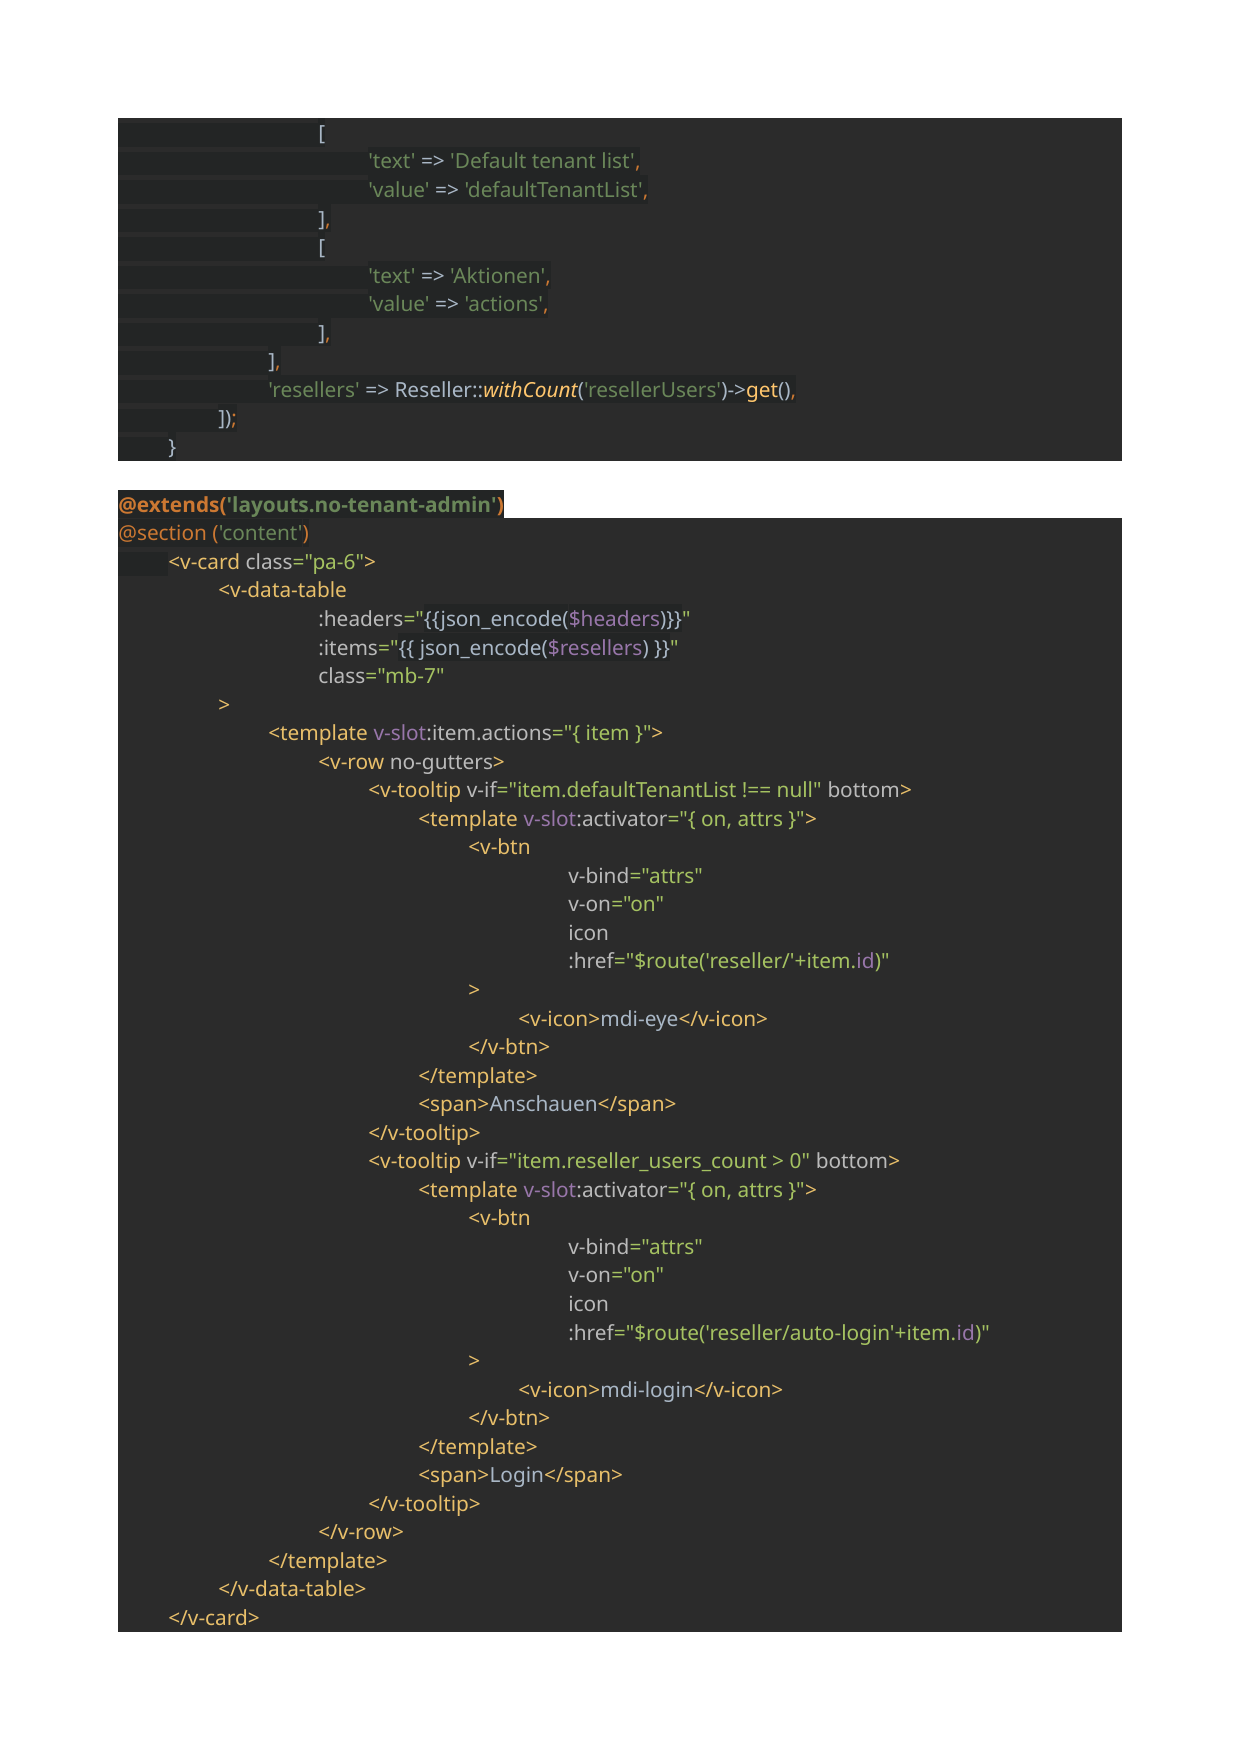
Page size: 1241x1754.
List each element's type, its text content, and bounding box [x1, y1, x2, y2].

text <template v-slot:item.actions="{ item }"> [118, 718, 1122, 747]
text <v-tooltip v-if="item.defaultTenantList !== null" bottom> [118, 775, 1122, 804]
text @extends('layouts.no-tenant-admin') [118, 490, 1122, 518]
text <v-row no-gutters> [118, 747, 1122, 775]
text </v-tooltip> [118, 1118, 1122, 1146]
text > [118, 975, 1122, 1004]
text <v-icon>mdi-login</v-icon> [118, 1375, 1122, 1403]
text } [118, 432, 1122, 461]
text </v-data-table> [118, 1574, 1122, 1603]
text </v-card> [118, 1603, 1122, 1632]
text :items="{{ json_encode($resellers) }}" [118, 633, 1122, 661]
text [ [118, 232, 1122, 261]
text </v-tooltip> [118, 1489, 1122, 1517]
text </v-btn> [118, 1403, 1122, 1432]
text :href="$route('reseller/auto-login'+item.id)" [118, 1318, 1122, 1346]
text ], [118, 204, 1122, 232]
text icon [118, 1289, 1122, 1318]
text :headers="{{json_encode($headers)}}" [118, 604, 1122, 633]
text 'resellers' => Reseller::withCount('resellerUsers')->get(), [118, 375, 1122, 403]
text <v-btn [118, 832, 1122, 861]
text <span>Login</span> [118, 1460, 1122, 1489]
text <template v-slot:activator="{ on, attrs }"> [118, 804, 1122, 832]
text 'value' => 'actions', [118, 289, 1122, 318]
text v-on="on" [118, 889, 1122, 918]
text ], [118, 318, 1122, 346]
text </template> [118, 1061, 1122, 1089]
text > [118, 690, 1122, 718]
text <span>Anschauen</span> [118, 1089, 1122, 1118]
text icon [118, 918, 1122, 947]
text <v-data-table [118, 576, 1122, 604]
text 'text' => 'Aktionen', [118, 261, 1122, 289]
text </v-btn> [118, 1032, 1122, 1061]
text 'text' => 'Default tenant list', [118, 147, 1122, 175]
text ], [118, 346, 1122, 375]
text <v-card class="pa-6"> [118, 547, 1122, 576]
text @section ('content') [118, 518, 1122, 547]
text </template> [118, 1432, 1122, 1460]
text v-on="on" [118, 1261, 1122, 1289]
text </template> [118, 1546, 1122, 1574]
text [ [118, 118, 1122, 147]
text ]); [118, 403, 1122, 432]
text <v-btn [118, 1203, 1122, 1232]
text 'value' => 'defaultTenantList', [118, 175, 1122, 204]
text <template v-slot:activator="{ on, attrs }"> [118, 1175, 1122, 1203]
text </v-row> [118, 1517, 1122, 1546]
text :href="$route('reseller/'+item.id)" [118, 947, 1122, 975]
text <v-icon>mdi-eye</v-icon> [118, 1004, 1122, 1032]
text > [118, 1346, 1122, 1375]
text v-bind="attrs" [118, 861, 1122, 889]
text <v-tooltip v-if="item.reseller_users_count > 0" bottom> [118, 1146, 1122, 1175]
text v-bind="attrs" [118, 1232, 1122, 1261]
text class="mb-7" [118, 661, 1122, 690]
